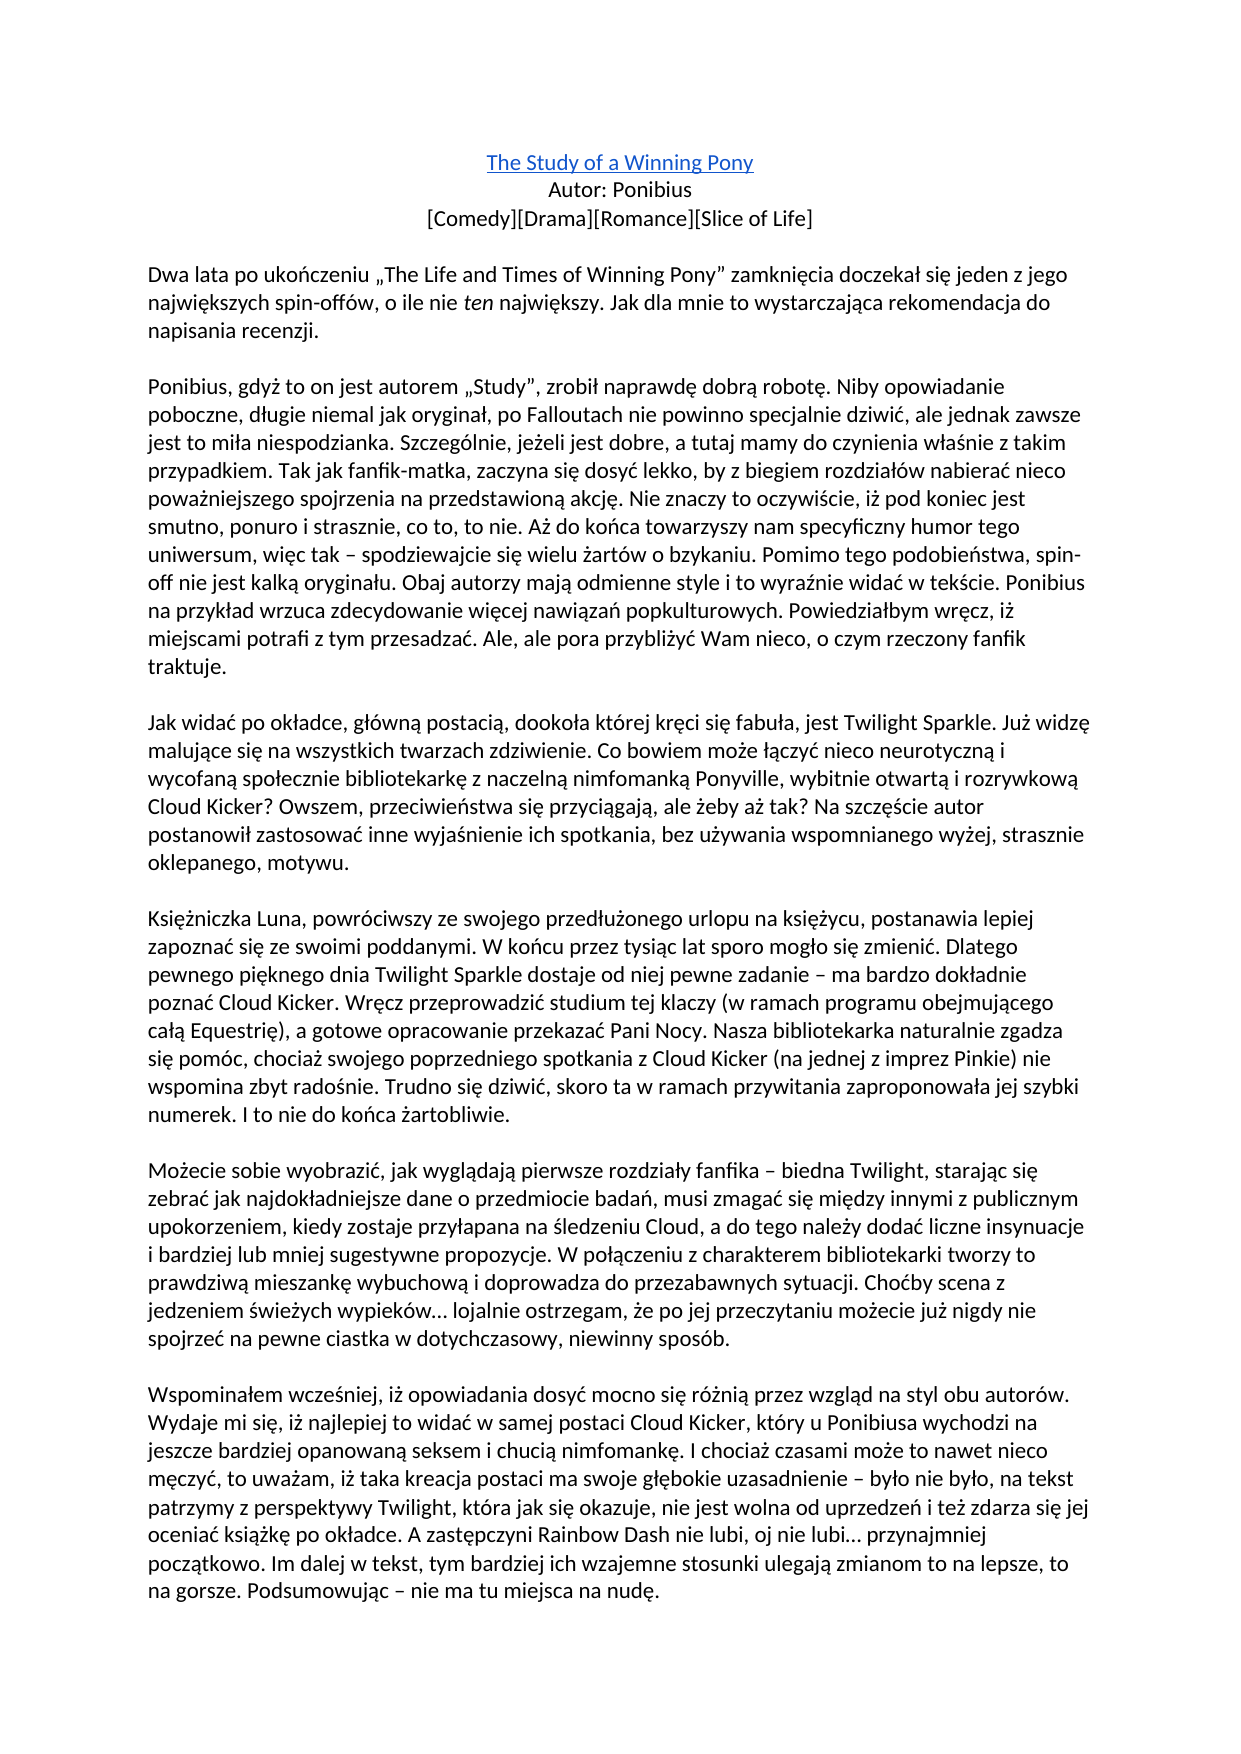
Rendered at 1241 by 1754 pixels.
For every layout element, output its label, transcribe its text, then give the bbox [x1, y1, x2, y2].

text Dwa lata po ukończeniu „The Life and Times of Winning Pony” zamknięcia doczekał się jeden z jego największych spin-offów, o ile nie ten największy. Jak dla mnie to wystarczająca rekomendacja do napisania recenzji. [148, 260, 1093, 344]
text Ponibius, gdyż to on jest autorem „Study”, zrobił naprawdę dobrą robotę. Niby opowiadanie poboczne, długie niemal jak oryginał, po Falloutach nie powinno specjalnie dziwić, ale jednak zawsze jest to miła niespodzianka. Szczególnie, jeżeli jest dobre, a tutaj mamy do czynienia właśnie z takim przypadkiem. Tak jak fanfik-matka, zaczyna się dosyć lekko, by z biegiem rozdziałów nabierać nieco poważniejszego spojrzenia na przedstawioną akcję. Nie znaczy to oczywiście, iż pod koniec jest smutno, ponuro i strasznie, co to, to nie. Aż do końca towarzyszy nam specyficzny humor tego uniwersum, więc tak – spodziewajcie się wielu żartów o bzykaniu. Pomimo tego podobieństwa, spin-off nie jest kalką oryginału. Obaj autorzy mają odmienne style i to wyraźnie widać w tekście. Ponibius na przykład wrzuca zdecydowanie więcej nawiązań popkulturowych. Powiedziałbym wręcz, iż miejscami potrafi z tym przesadzać. Ale, ale pora przybliżyć Wam nieco, o czym rzeczony fanfik traktuje. [148, 372, 1093, 680]
text Księżniczka Luna, powróciwszy ze swojego przedłużonego urlopu na księżycu, postanawia lepiej zapoznać się ze swoimi poddanymi. W końcu przez tysiąc lat sporo mogło się zmienić. Dlatego pewnego pięknego dnia Twilight Sparkle dostaje od niej pewne zadanie – ma bardzo dokładnie poznać Cloud Kicker. Wręcz przeprowadzić studium tej klaczy (w ramach programu obejmującego całą Equestrię), a gotowe opracowanie przekazać Pani Nocy. Nasza bibliotekarka naturalnie zgadza się pomóc, chociaż swojego poprzedniego spotkania z Cloud Kicker (na jednej z imprez Pinkie) nie wspomina zbyt radośnie. Trudno się dziwić, skoro ta w ramach przywitania zaproponowała jej szybki numerek. I to nie do końca żartobliwie. [148, 904, 1093, 1128]
text Wspominałem wcześniej, iż opowiadania dosyć mocno się różnią przez wzgląd na styl obu autorów. Wydaje mi się, iż najlepiej to widać w samej postaci Cloud Kicker, który u Ponibiusa wychodzi na jeszcze bardziej opanowaną seksem i chucią nimfomankę. I chociaż czasami może to nawet nieco męczyć, to uważam, iż taka kreacja postaci ma swoje głębokie uzasadnienie – było nie było, na tekst patrzymy z perspektywy Twilight, która jak się okazuje, nie jest wolna od uprzedzeń i też zdarza się jej oceniać książkę po okładce. A zastępczyni Rainbow Dash nie lubi, oj nie lubi… przynajmniej początkowo. Im dalej w tekst, tym bardziej ich wzajemne stosunki ulegają zmianom to na lepsze, to na gorsze. Podsumowując – nie ma tu miejsca na nudę. [148, 1381, 1093, 1605]
text The Study of a Winning Pony [148, 148, 1093, 176]
text [Comedy][Drama][Romance][Slice of Life] [148, 204, 1093, 232]
text Autor: Ponibius [148, 176, 1093, 204]
text Możecie sobie wyobrazić, jak wyglądają pierwsze rozdziały fanfika – biedna Twilight, starając się zebrać jak najdokładniejsze dane o przedmiocie badań, musi zmagać się między innymi z publicznym upokorzeniem, kiedy zostaje przyłapana na śledzeniu Cloud, a do tego należy dodać liczne insynuacje i bardziej lub mniej sugestywne propozycje. W połączeniu z charakterem bibliotekarki tworzy to prawdziwą mieszankę wybuchową i doprowadza do przezabawnych sytuacji. Choćby scena z jedzeniem świeżych wypieków… lojalnie ostrzegam, że po jej przeczytaniu możecie już nigdy nie spojrzeć na pewne ciastka w dotychczasowy, niewinny sposób. [148, 1156, 1093, 1352]
text Jak widać po okładce, główną postacią, dookoła której kręci się fabuła, jest Twilight Sparkle. Już widzę malujące się na wszystkich twarzach zdziwienie. Co bowiem może łączyć nieco neurotyczną i wycofaną społecznie bibliotekarkę z naczelną nimfomanką Ponyville, wybitnie otwartą i rozrywkową Cloud Kicker? Owszem, przeciwieństwa się przyciągają, ale żeby aż tak? Na szczęście autor postanowił zastosować inne wyjaśnienie ich spotkania, bez używania wspomnianego wyżej, strasznie oklepanego, motywu. [148, 708, 1093, 876]
